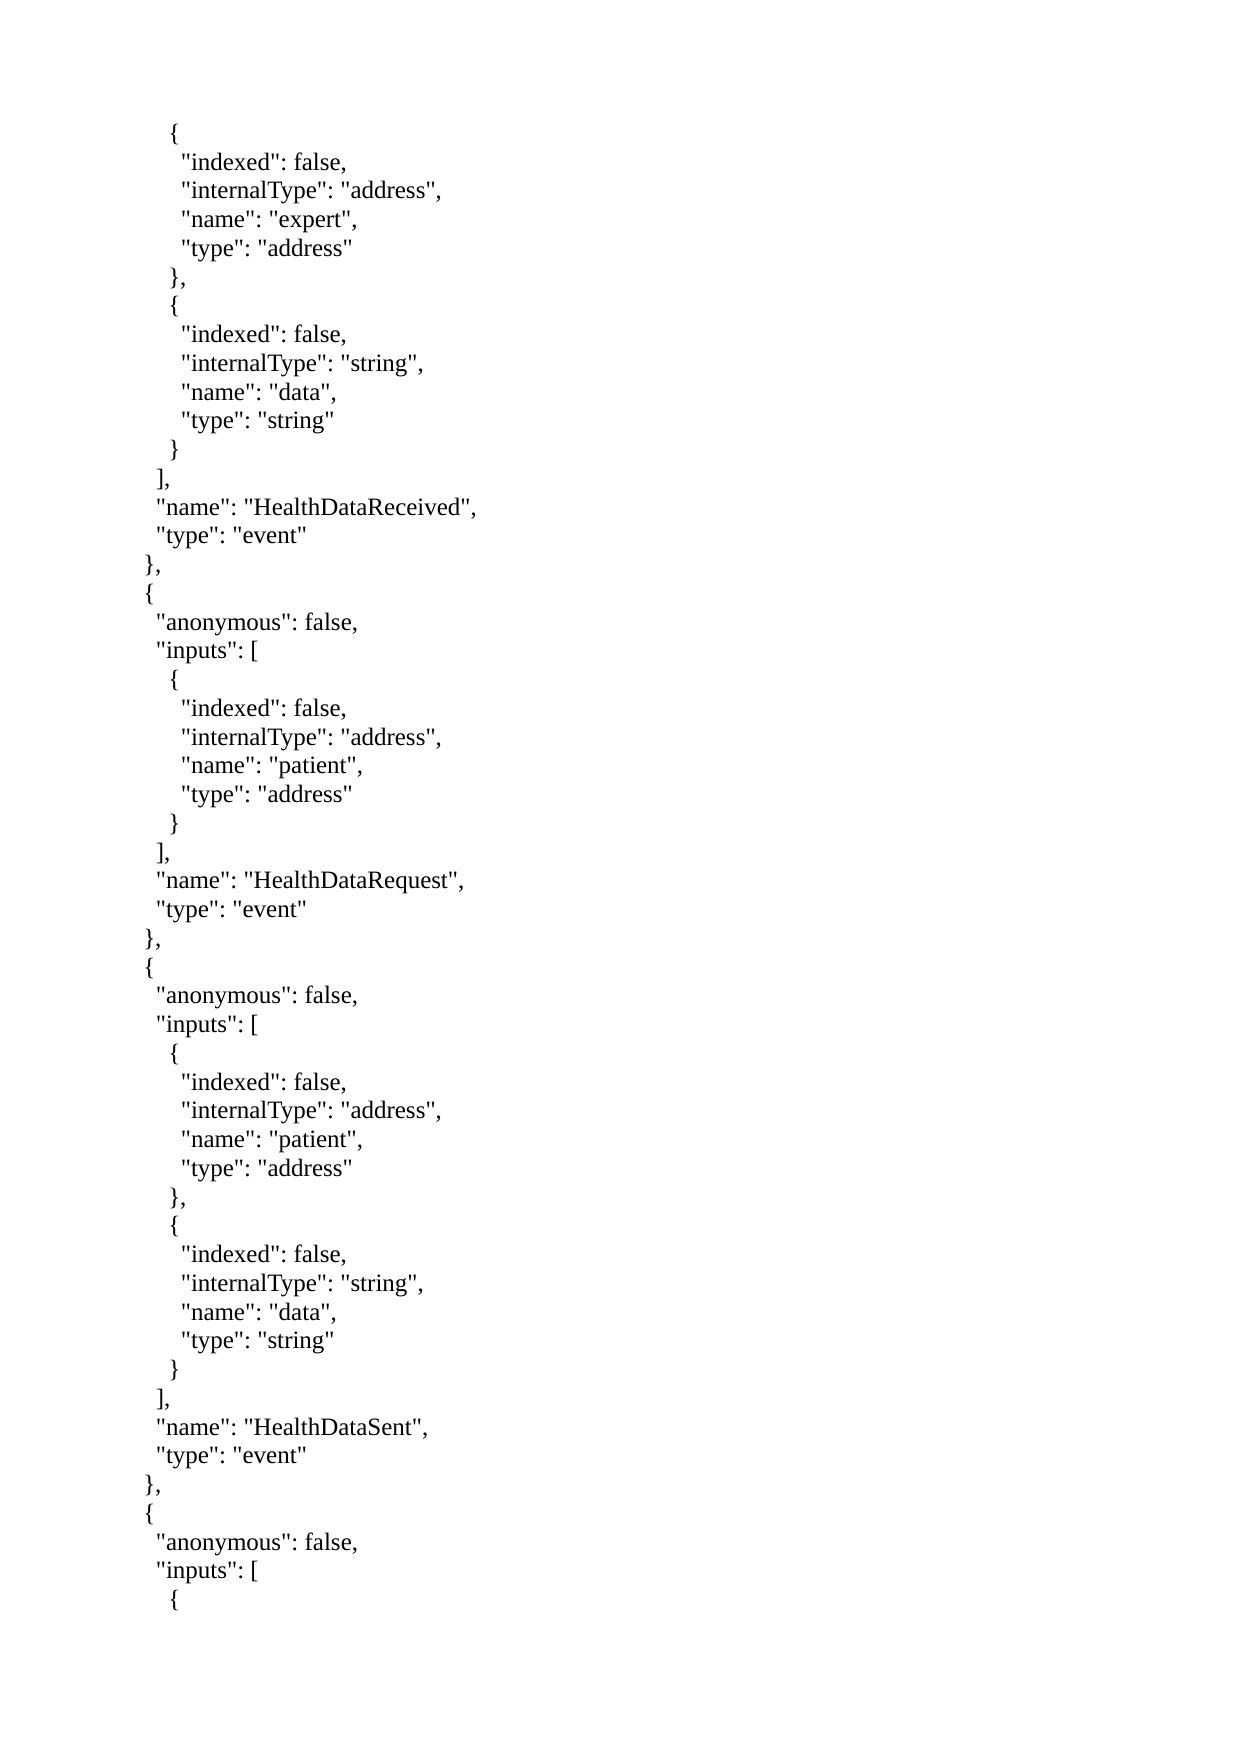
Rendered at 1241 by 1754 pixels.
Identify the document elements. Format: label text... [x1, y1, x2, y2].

text ], [118, 1383, 1122, 1412]
text }, [118, 1469, 1122, 1498]
text "indexed": false, [118, 693, 1122, 722]
text }, [118, 1182, 1122, 1211]
text { [118, 664, 1122, 693]
text "type": "event" [118, 521, 1122, 549]
text "name": "patient", [118, 1124, 1122, 1153]
text { [118, 952, 1122, 981]
text "type": "string" [118, 406, 1122, 434]
text { [118, 1498, 1122, 1527]
text "anonymous": false, [118, 981, 1122, 1009]
text ], [118, 837, 1122, 866]
text "inputs": [ [118, 1556, 1122, 1584]
text "type": "event" [118, 1441, 1122, 1469]
text "name": "expert", [118, 204, 1122, 233]
text } [118, 808, 1122, 837]
text { [118, 1211, 1122, 1239]
text { [118, 118, 1122, 147]
text "type": "address" [118, 779, 1122, 808]
text "internalType": "string", [118, 348, 1122, 377]
text "name": "data", [118, 1297, 1122, 1326]
text "inputs": [ [118, 1009, 1122, 1038]
text } [118, 1354, 1122, 1383]
text }, [118, 923, 1122, 952]
text }, [118, 549, 1122, 578]
text "indexed": false, [118, 319, 1122, 348]
text "indexed": false, [118, 147, 1122, 176]
text "type": "string" [118, 1326, 1122, 1354]
text "type": "event" [118, 894, 1122, 923]
text "type": "address" [118, 233, 1122, 262]
text "indexed": false, [118, 1239, 1122, 1268]
text }, [118, 262, 1122, 291]
text "name": "data", [118, 377, 1122, 406]
text } [118, 434, 1122, 463]
text "name": "HealthDataRequest", [118, 866, 1122, 894]
text "name": "patient", [118, 751, 1122, 779]
text "type": "address" [118, 1153, 1122, 1182]
text "internalType": "address", [118, 722, 1122, 751]
text { [118, 291, 1122, 319]
text "anonymous": false, [118, 607, 1122, 636]
text "internalType": "address", [118, 176, 1122, 204]
text ], [118, 463, 1122, 492]
text "name": "HealthDataReceived", [118, 492, 1122, 521]
text "internalType": "string", [118, 1268, 1122, 1297]
text { [118, 578, 1122, 607]
text "anonymous": false, [118, 1527, 1122, 1556]
text "internalType": "address", [118, 1096, 1122, 1124]
text { [118, 1584, 1122, 1613]
text { [118, 1038, 1122, 1067]
text "name": "HealthDataSent", [118, 1412, 1122, 1441]
text "inputs": [ [118, 636, 1122, 664]
text "indexed": false, [118, 1067, 1122, 1096]
